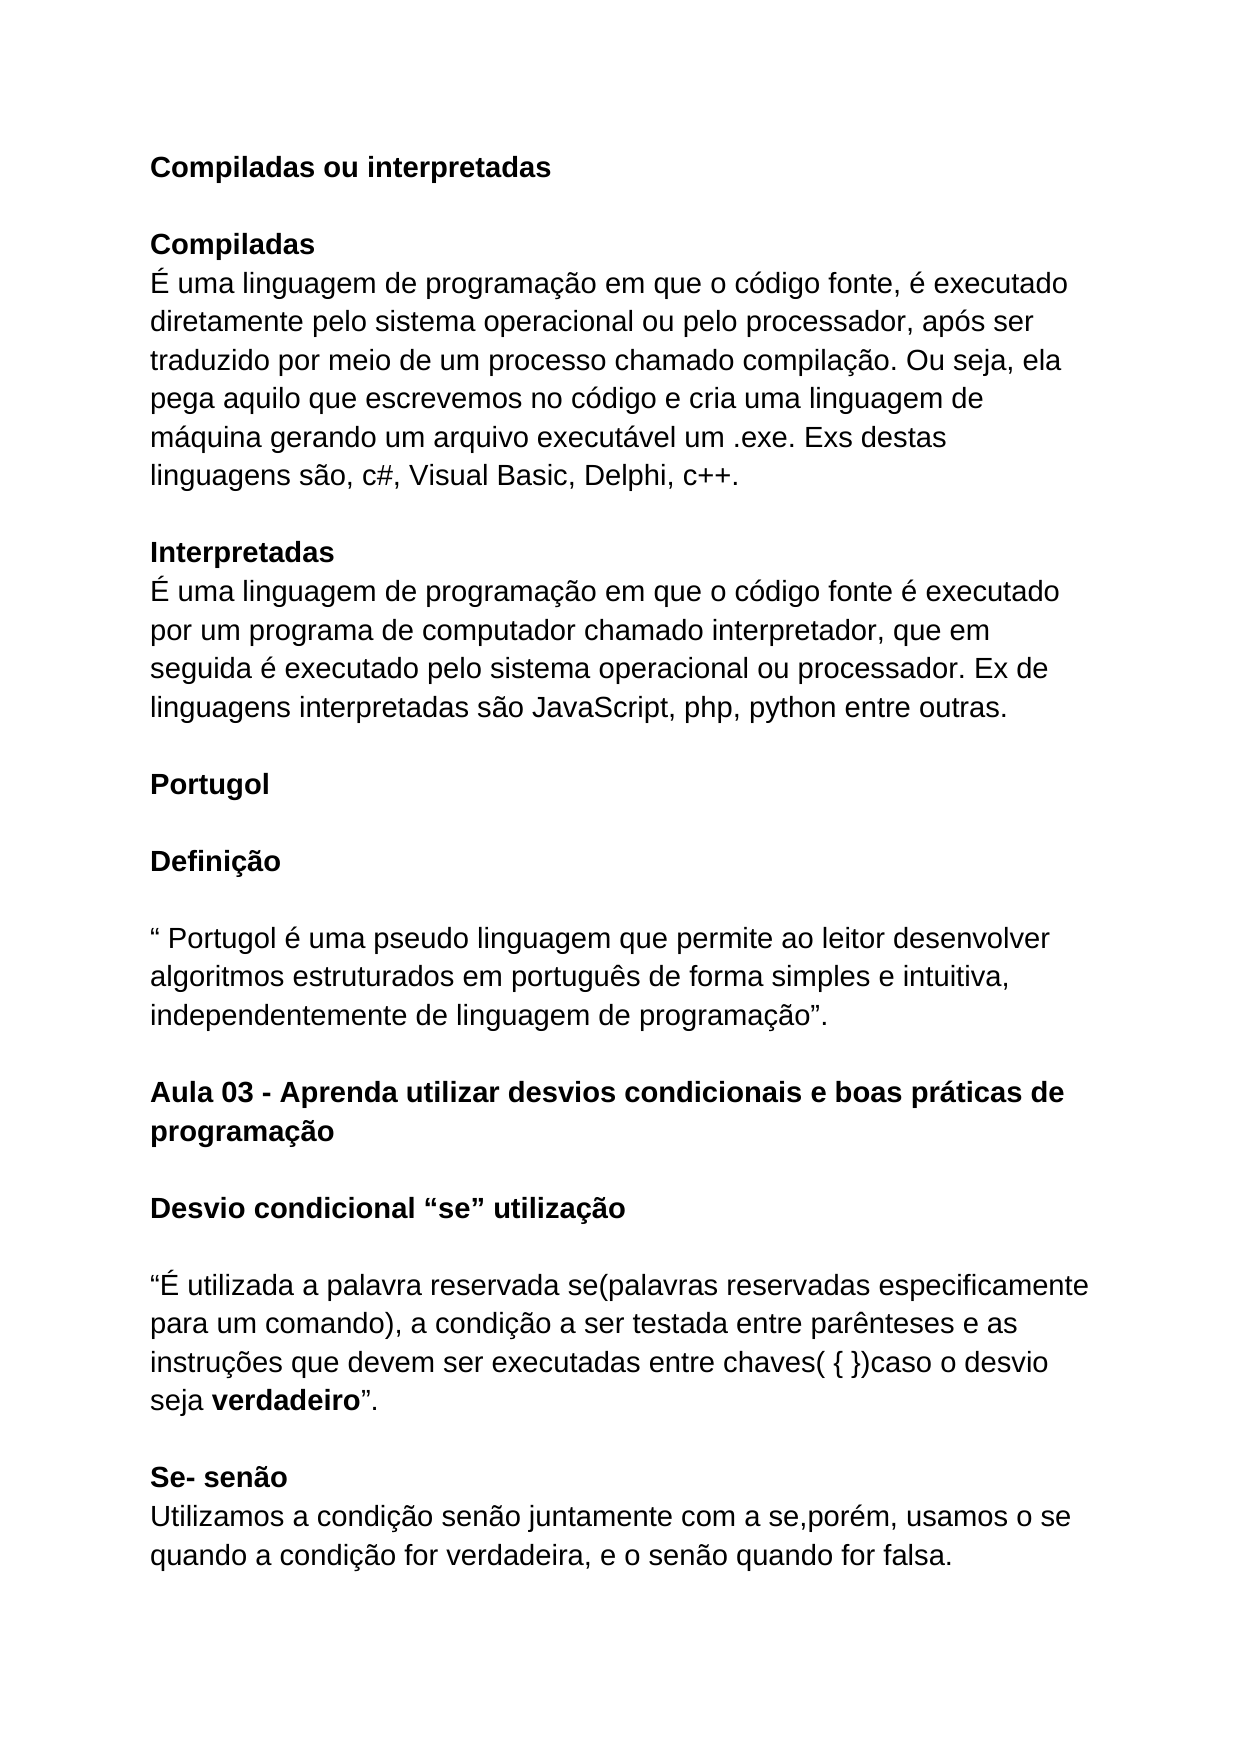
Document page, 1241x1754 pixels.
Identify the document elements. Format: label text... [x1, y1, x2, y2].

text Definição [150, 844, 1090, 877]
text “ Portugol é uma pseudo linguagem que permite ao leitor desenvolver algoritmos estruturados em português de forma simples e intuitiva, independentemente de linguagem de programação”. [150, 921, 1090, 1031]
text Aula 03 - Aprenda utilizar desvios condicionais e boas práticas de programação [150, 1075, 1090, 1147]
text Utilizamos a condição senão juntamente com a se,porém, usamos o se quando a condição for verdadeira, e o senão quando for falsa. [150, 1499, 1090, 1571]
text Interpretadas [150, 535, 1090, 569]
text Desvio condicional “se” utilização [150, 1191, 1090, 1224]
text Se- senão [150, 1460, 1090, 1494]
text É uma linguagem de programação em que o código fonte, é executado diretamente pelo sistema operacional ou pelo processador, após ser traduzido por meio de um processo chamado compilação. Ou seja, ela pega aquilo que escrevemos no código e cria uma linguagem de máquina gerando um arquivo executável um .exe. Exs destas linguagens são, c#, Visual Basic, Delphi, c++. [150, 266, 1090, 492]
text É uma linguagem de programação em que o código fonte é executado por um programa de computador chamado interpretador, que em seguida é executado pelo sistema operacional ou processador. Ex de linguagens interpretadas são JavaScript, php, python entre outras. [150, 574, 1090, 723]
text “É utilizada a palavra reservada se(palavras reservadas especificamente para um comando), a condição a ser testada entre parênteses e as instruções que devem ser executadas entre chaves( { })caso o desvio seja verdadeiro”. [150, 1268, 1090, 1417]
text Portugol [150, 767, 1090, 800]
text Compiladas ou interpretadas [150, 150, 1090, 183]
text Compiladas [150, 227, 1090, 261]
